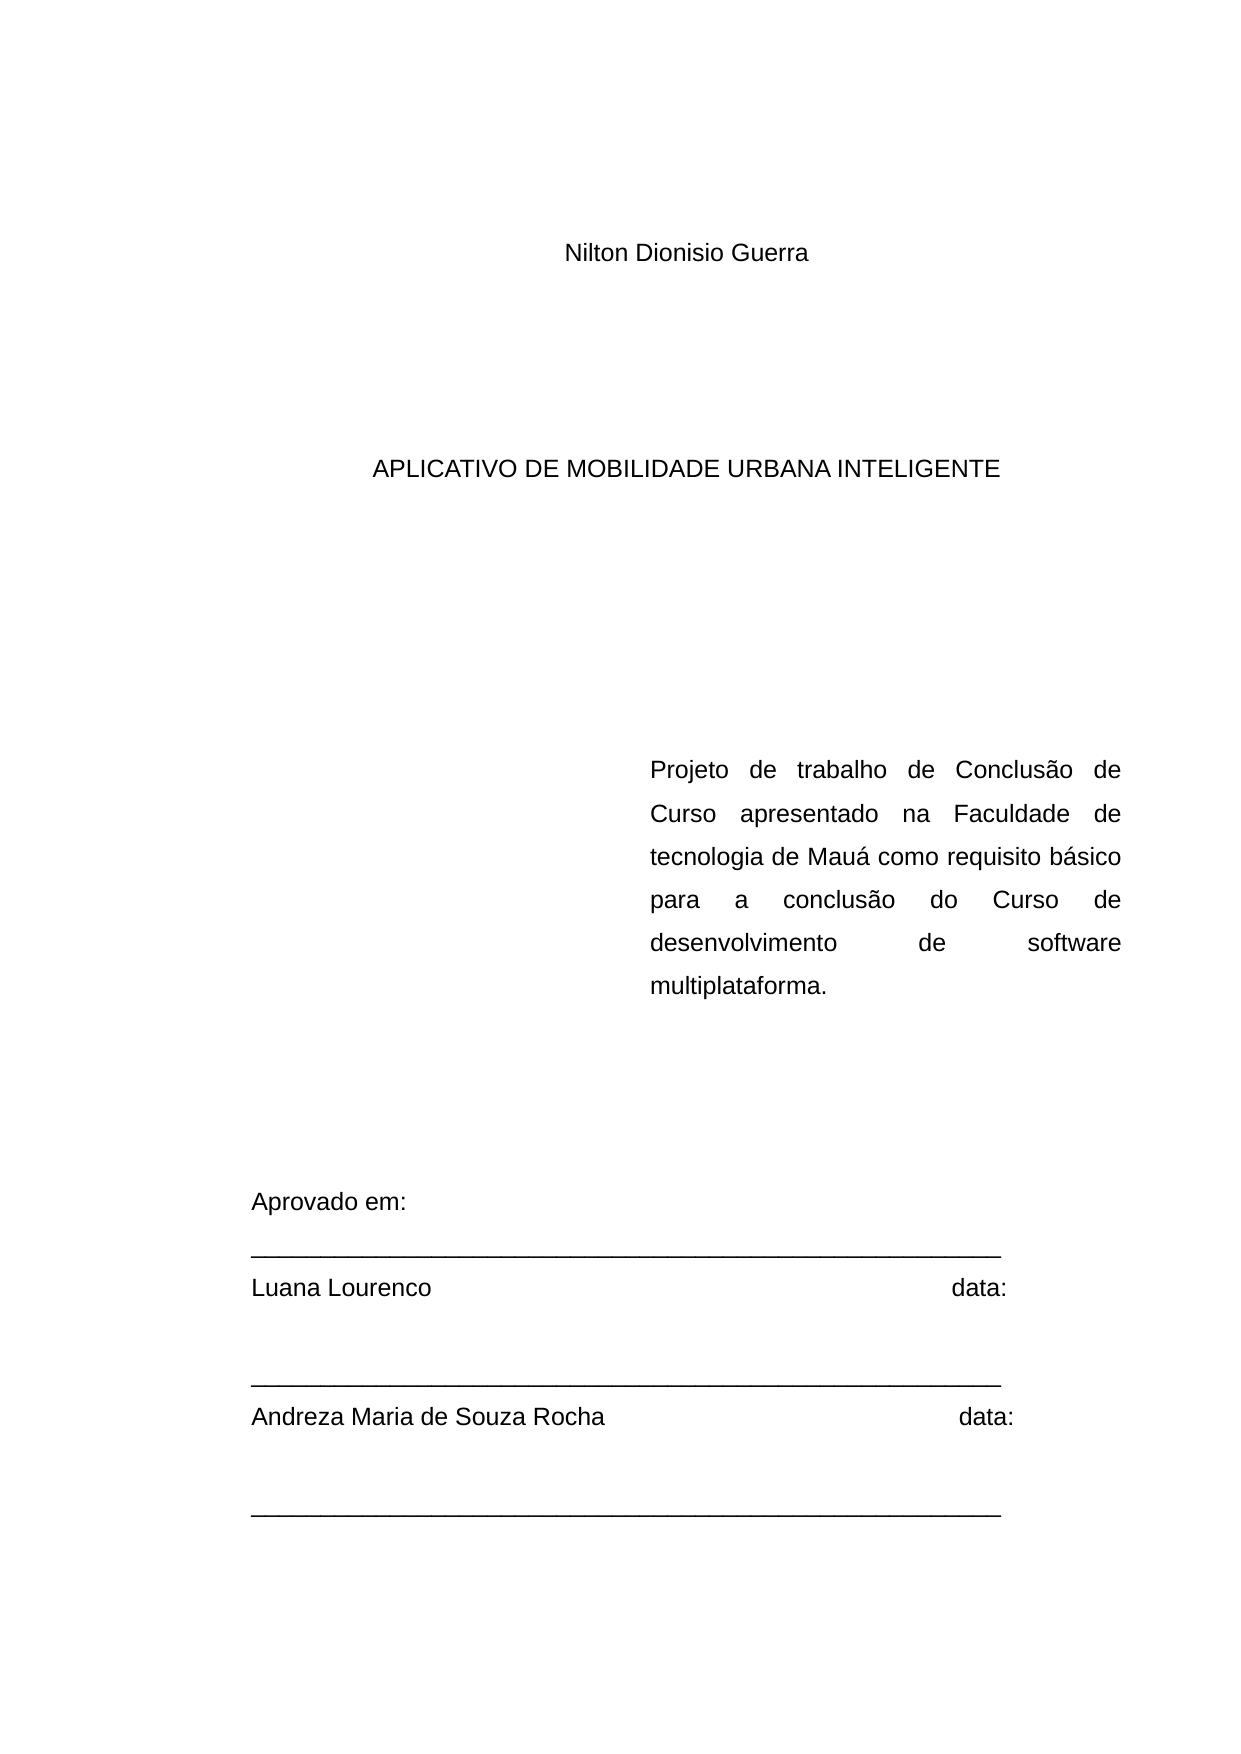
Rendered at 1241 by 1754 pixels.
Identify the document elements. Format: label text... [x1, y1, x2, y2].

text ______________________________________________________ [177, 1359, 1122, 1388]
text Nilton Dionisio Guerra [177, 238, 1122, 267]
text APLICATIVO DE MOBILIDADE URBANA INTELIGENTE [177, 453, 1122, 482]
text Andreza Maria de Souza Rocha data: [177, 1402, 1122, 1431]
text Aprovado em: [177, 1187, 1122, 1215]
text ______________________________________________________ [177, 1230, 1122, 1258]
text Luana Lourenco data: [177, 1273, 1122, 1302]
text ______________________________________________________ [177, 1488, 1122, 1517]
text Projeto de trabalho de Conclusão de Curso apresentado na Faculdade de tecnologia de Mauá como requisito básico para a conclusão do Curso de desenvolvimento de software multiplataforma. [650, 755, 1122, 1000]
